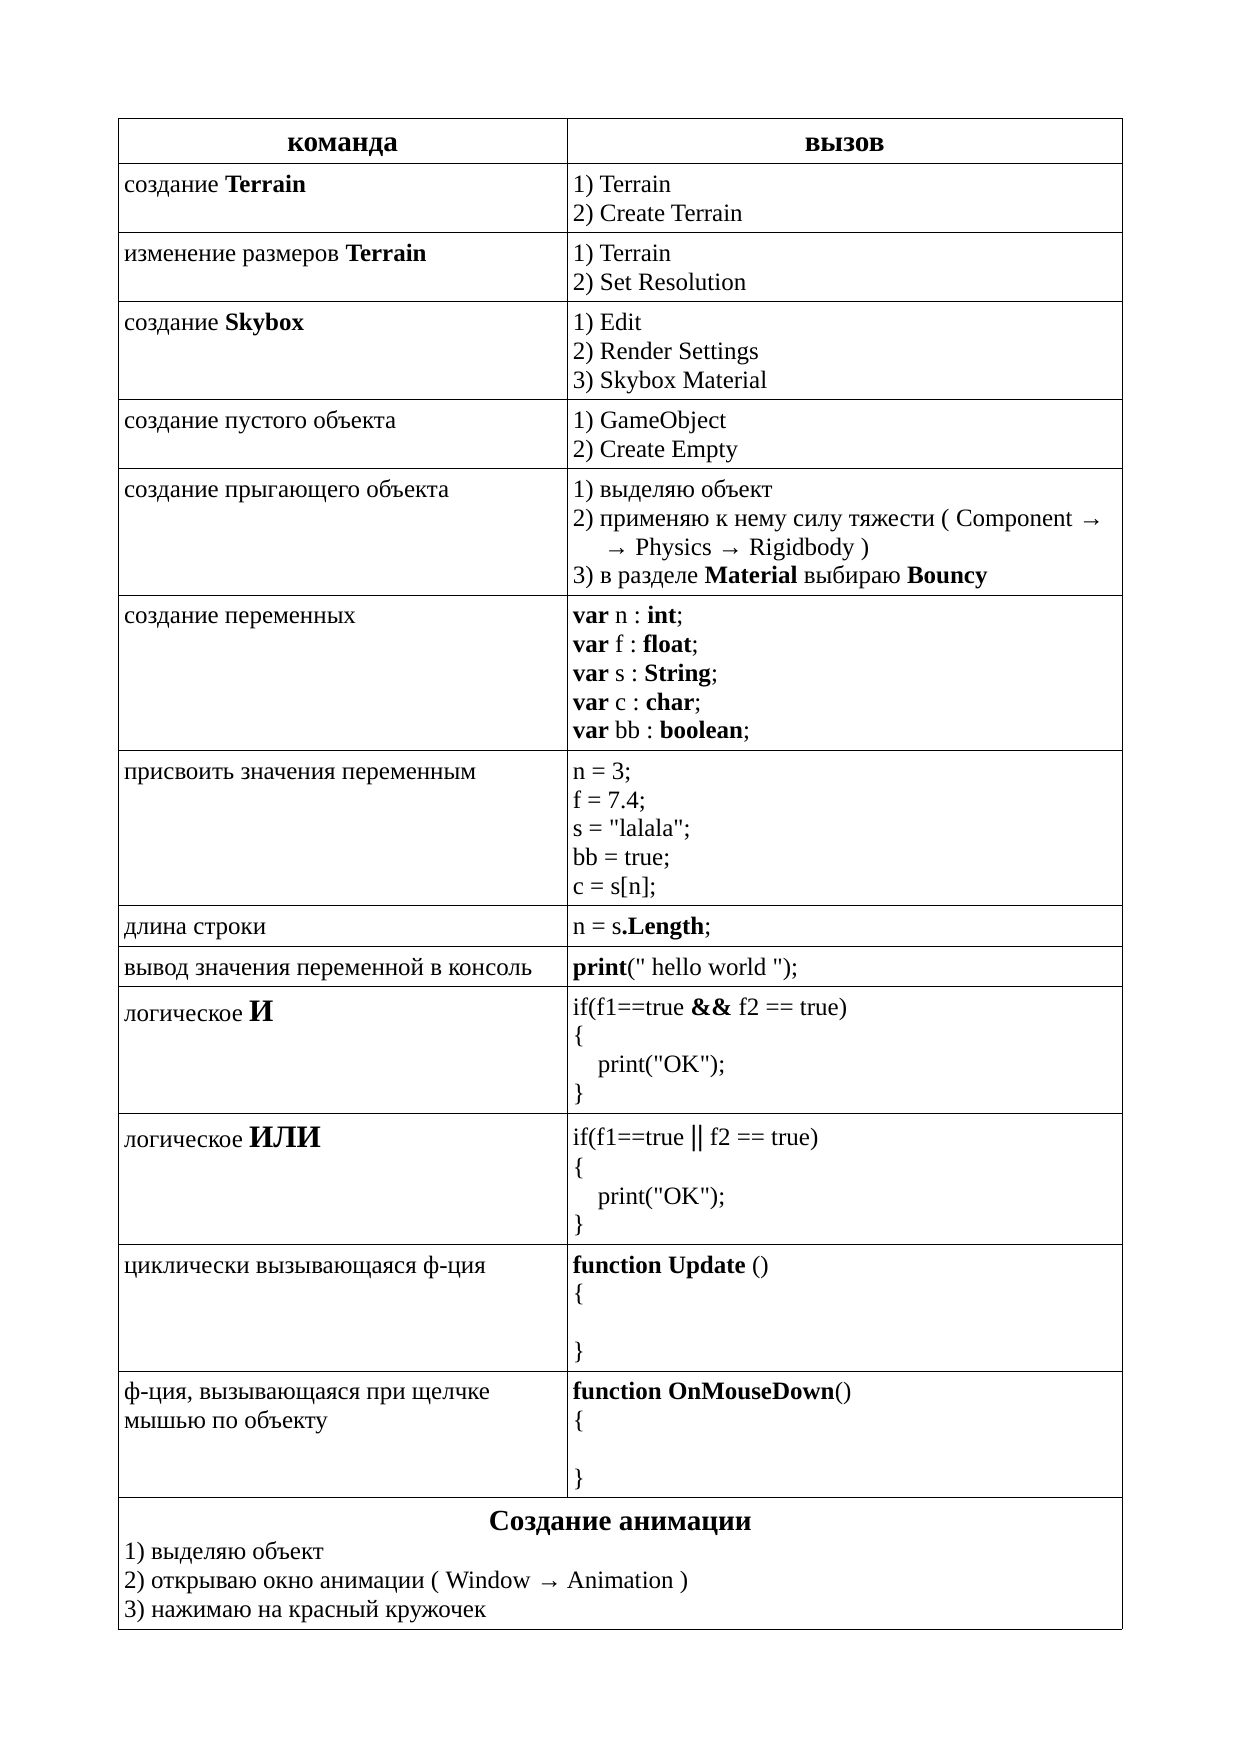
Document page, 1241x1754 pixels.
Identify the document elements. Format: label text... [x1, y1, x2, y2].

table_cell 1) Edit 2) Render Settings 3) Skybox Material [568, 302, 1122, 399]
table_cell присвоить значения переменным [119, 751, 567, 905]
table_header вызов [568, 119, 1122, 163]
table_cell создание прыгающего объекта [119, 469, 567, 595]
table_cell логическое И [119, 987, 567, 1113]
table_cell 1) GameObject 2) Create Empty [568, 400, 1122, 468]
table_cell изменение размеров Terrain [119, 233, 567, 301]
table_cell длина строки [119, 906, 567, 946]
table_cell создание Skybox [119, 302, 567, 399]
table_cell if(f1==true || f2 == true) { print("OK"); } [568, 1114, 1122, 1244]
table_cell циклически вызывающаяся ф-ция [119, 1245, 567, 1371]
table_cell var n : int; var f : float; var s : String; var c : char; var bb : boolean; [568, 596, 1122, 750]
table_cell 1) Terrain 2) Set Resolution [568, 233, 1122, 301]
table_cell создание пустого объекта [119, 400, 567, 468]
table_cell ф-ция, вызывающаяся при щелчке мышью по объекту [119, 1372, 567, 1497]
table_cell вывод значения переменной в консоль [119, 947, 567, 986]
table_cell n = 3; f = 7.4; s = "lalala"; bb = true; c = s[n]; [568, 751, 1122, 905]
table_cell if(f1==true && f2 == true) { print("OK"); } [568, 987, 1122, 1113]
table_cell function Update () { } [568, 1245, 1122, 1371]
table_cell логическое ИЛИ [119, 1114, 567, 1244]
table_cell 1) выделяю объект 2) применяю к нему силу тяжести ( Component → → Physics → Rigidbody ) 3) в разделе Material выбираю Bouncy [568, 469, 1122, 595]
table_cell print(" hello world "); [568, 947, 1122, 986]
table_cell n = s.Length; [568, 906, 1122, 946]
table_cell создание Terrain [119, 164, 567, 232]
table_header команда [119, 119, 567, 163]
table_cell Создание анимации 1) выделяю объект 2) открываю окно анимации ( Window → Animation ) 3) нажимаю на красный кружочек [119, 1498, 1122, 1628]
table_cell function OnMouseDown() { } [568, 1372, 1122, 1497]
table_cell создание переменных [119, 596, 567, 750]
table_cell 1) Terrain 2) Create Terrain [568, 164, 1122, 232]
